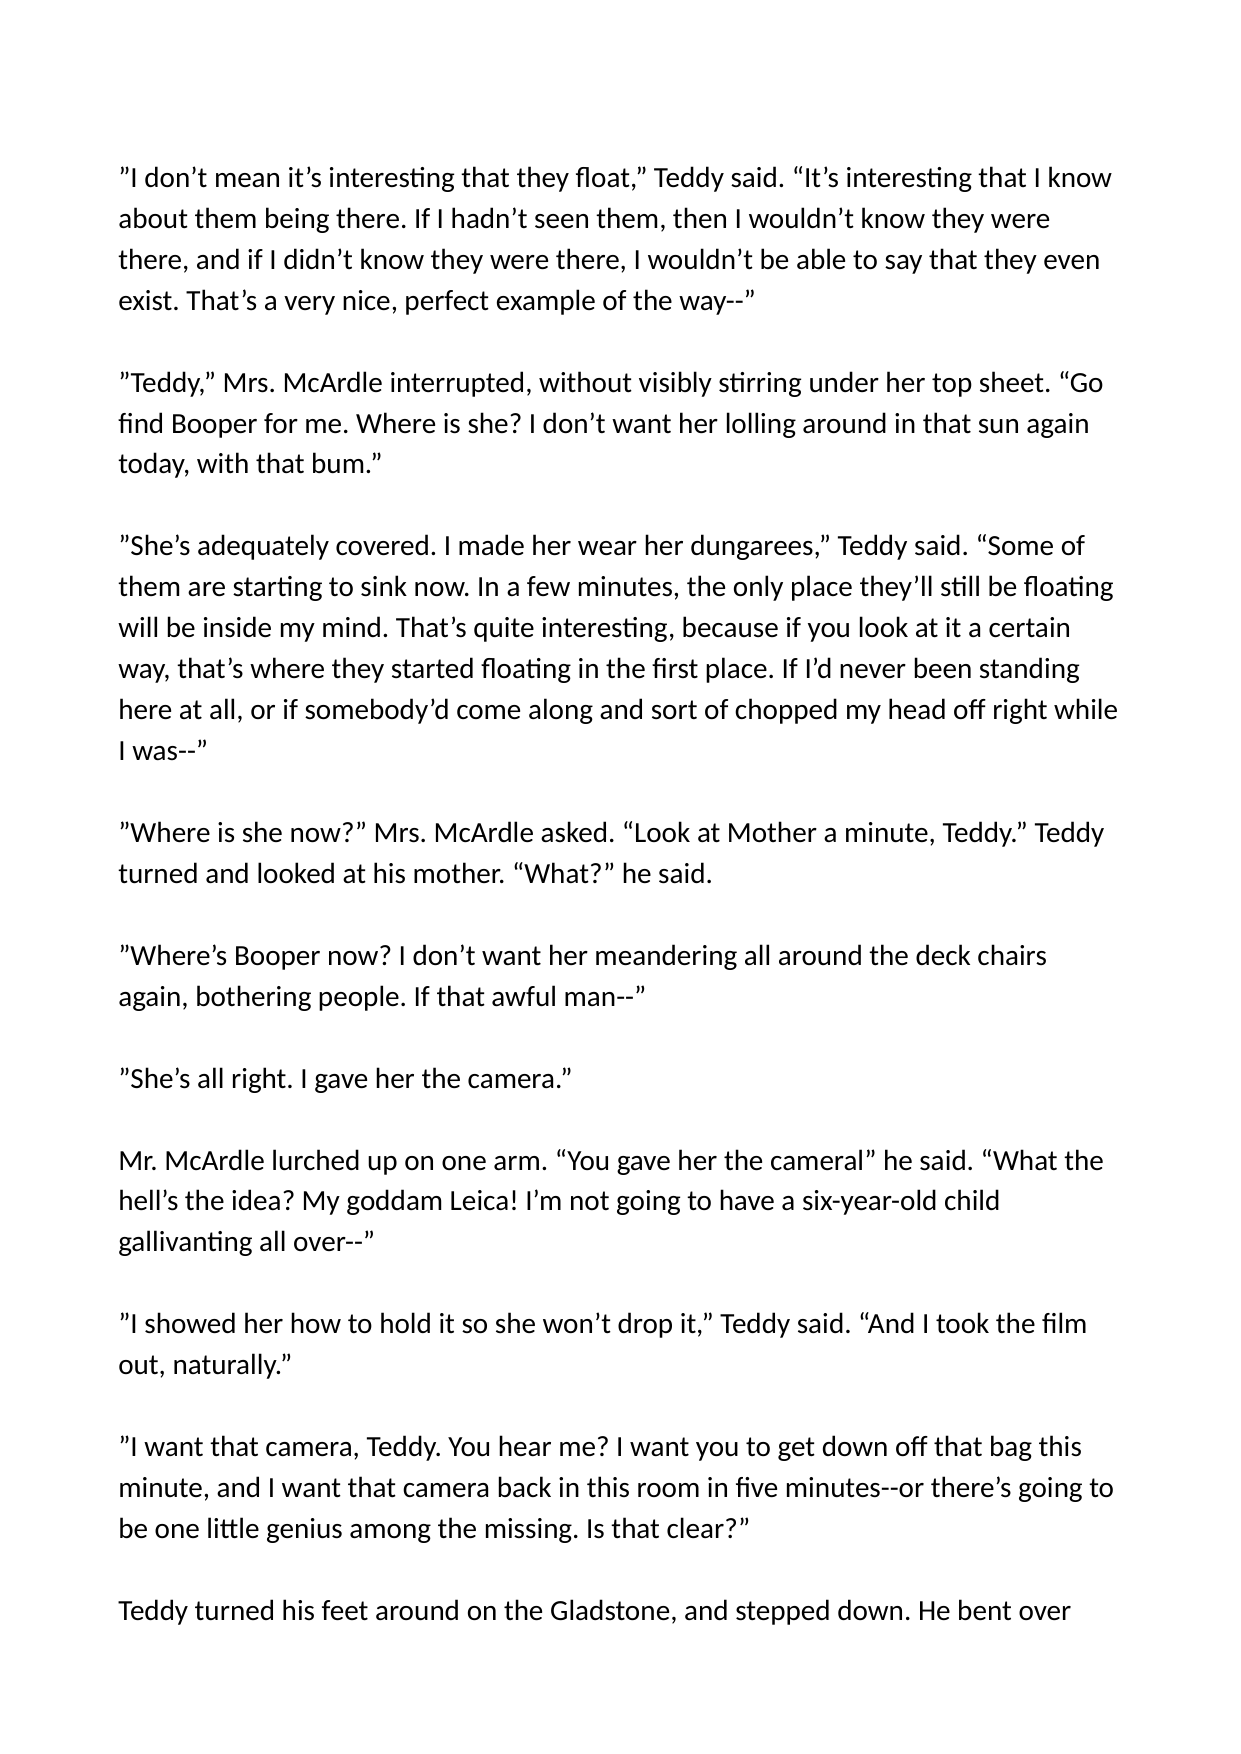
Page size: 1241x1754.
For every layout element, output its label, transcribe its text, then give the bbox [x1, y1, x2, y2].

text ”I don’t mean it’s interesting that they float,” Teddy said. “It’s interesting that I know about them being there. If I hadn’t seen them, then I wouldn’t know they were there, and if I didn’t know they were there, I wouldn’t be able to say that they even exist. That’s a very nice, perfect example of the way--” ”Teddy,” Mrs. McArdle interrupted, without visibly stirring under her top sheet. “Go find Booper for me. Where is she? I don’t want her lolling around in that sun again today, with that bum.” ”She’s adequately covered. I made her wear her dungarees,” Teddy said. “Some of them are starting to sink now. In a few minutes, the only place they’ll still be floating will be inside my mind. That’s quite interesting, because if you look at it a certain way, that’s where they started floating in the first place. If I’d never been standing here at all, or if somebody’d come along and sort of chopped my head off right while I was--” ”Where is she now?” Mrs. McArdle asked. “Look at Mother a minute, Teddy.” Teddy turned and looked at his mother. “What?” he said. ”Where’s Booper now? I don’t want her meandering all around the deck chairs again, bothering people. If that awful man--” ”She’s all right. I gave her the camera.” Mr. McArdle lurched up on one arm. “You gave her the cameral” he said. “What the hell’s the idea? My goddam Leica! I’m not going to have a six-year-old child gallivanting all over--” ”I showed her how to hold it so she won’t drop it,” Teddy said. “And I took the film out, naturally.” ”I want that camera, Teddy. You hear me? I want you to get down off that bag this minute, and I want that camera back in this room in five minutes--or there’s going to be one little genius among the missing. Is that clear?” Teddy turned his feet around on the Gladstone, and stepped down. He bent over [118, 118, 1122, 1627]
